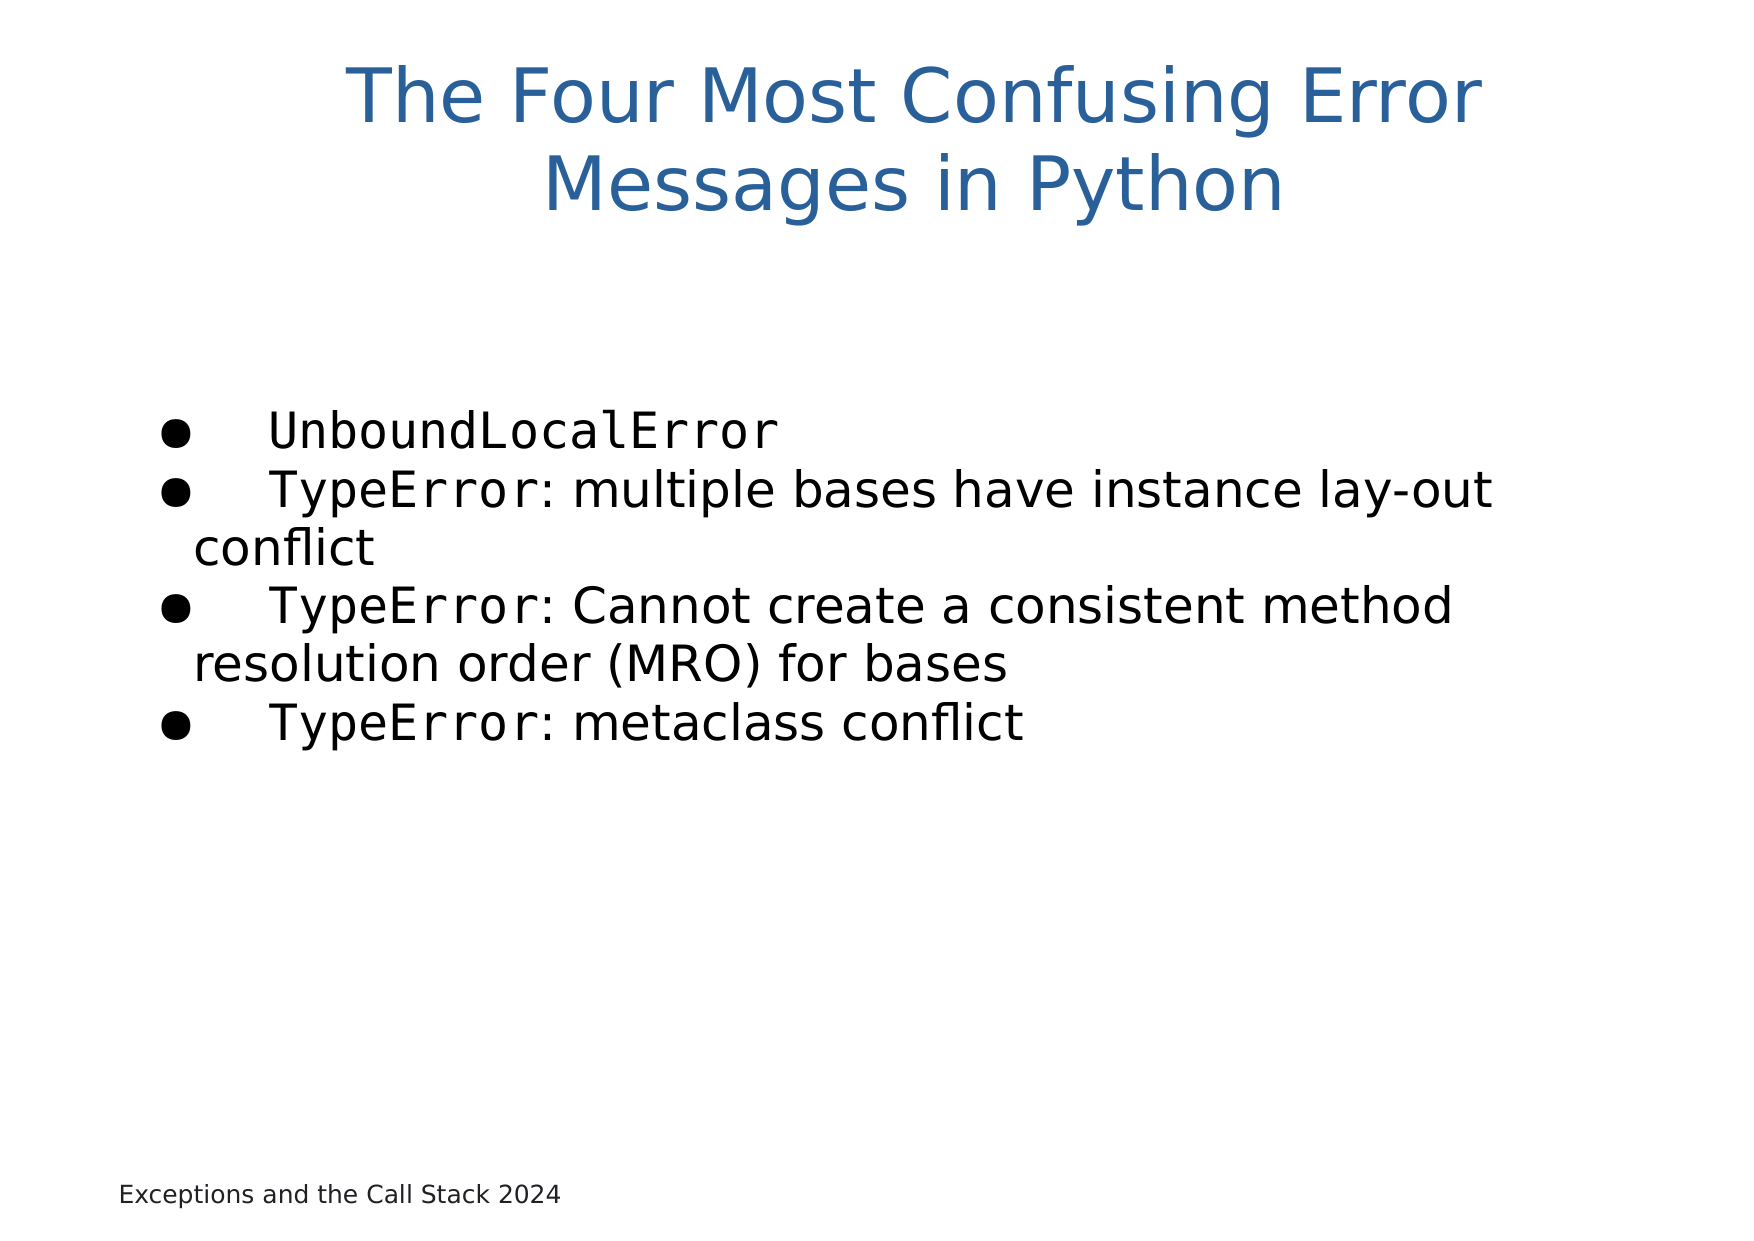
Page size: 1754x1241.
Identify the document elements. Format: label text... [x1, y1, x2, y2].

list TypeError: metaclass conflict [156, 693, 1636, 752]
list UnboundLocalError [156, 402, 1636, 461]
list TypeError: multiple bases have instance lay-out conflict [156, 461, 1636, 577]
text The Four Most Confusing Error Messages in Python [193, 53, 1636, 228]
list TypeError: Cannot create a consistent method resolution order (MRO) for bases [156, 577, 1636, 693]
